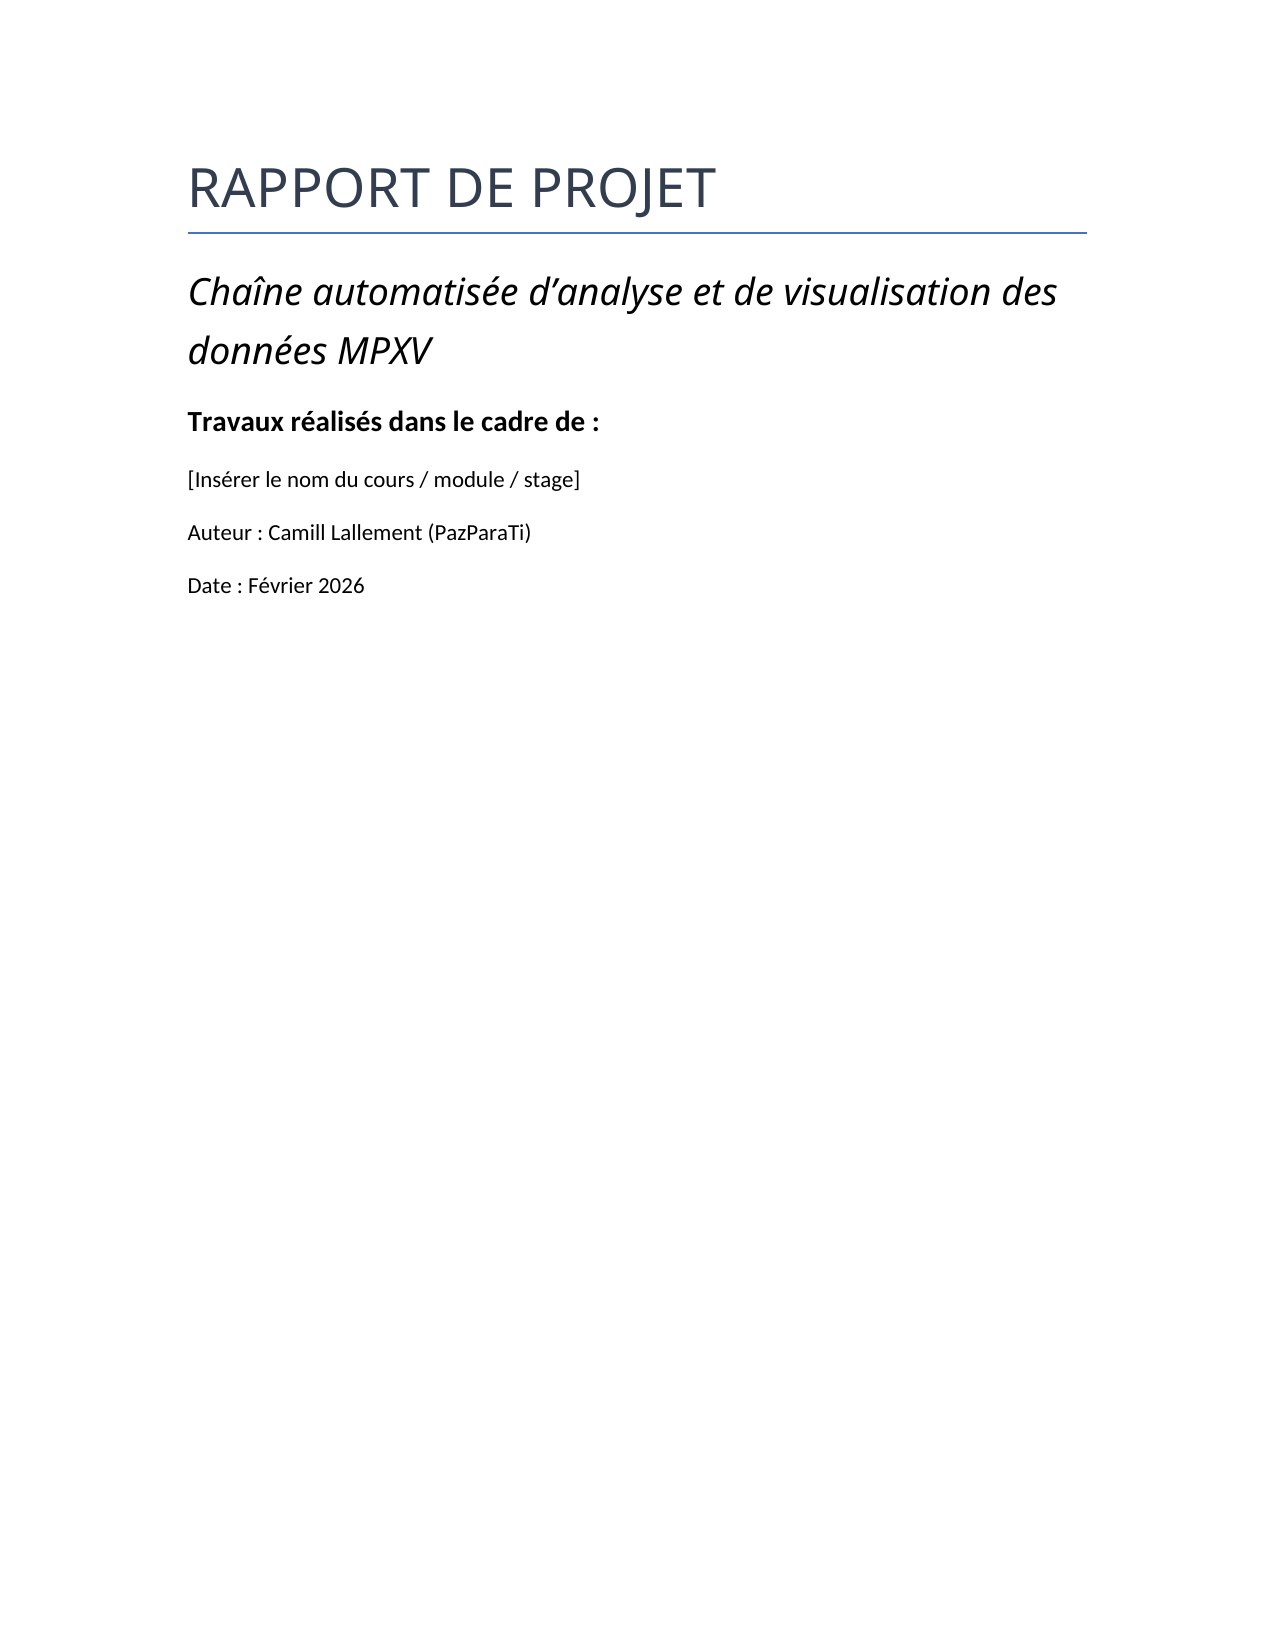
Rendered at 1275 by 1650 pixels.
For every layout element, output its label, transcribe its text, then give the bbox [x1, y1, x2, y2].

text Auteur : Camill Lallement (PazParaTi) [187, 518, 1087, 546]
title RAPPORT DE PROJET [187, 150, 1087, 234]
text [Insérer le nom du cours / module / stage] [187, 465, 1087, 493]
title Chaîne automatisée d’analyse et de visualisation des données MPXV [187, 265, 1087, 375]
text Date : Février 2026 [187, 571, 1087, 599]
title Travaux réalisés dans le cadre de : [187, 403, 1087, 439]
